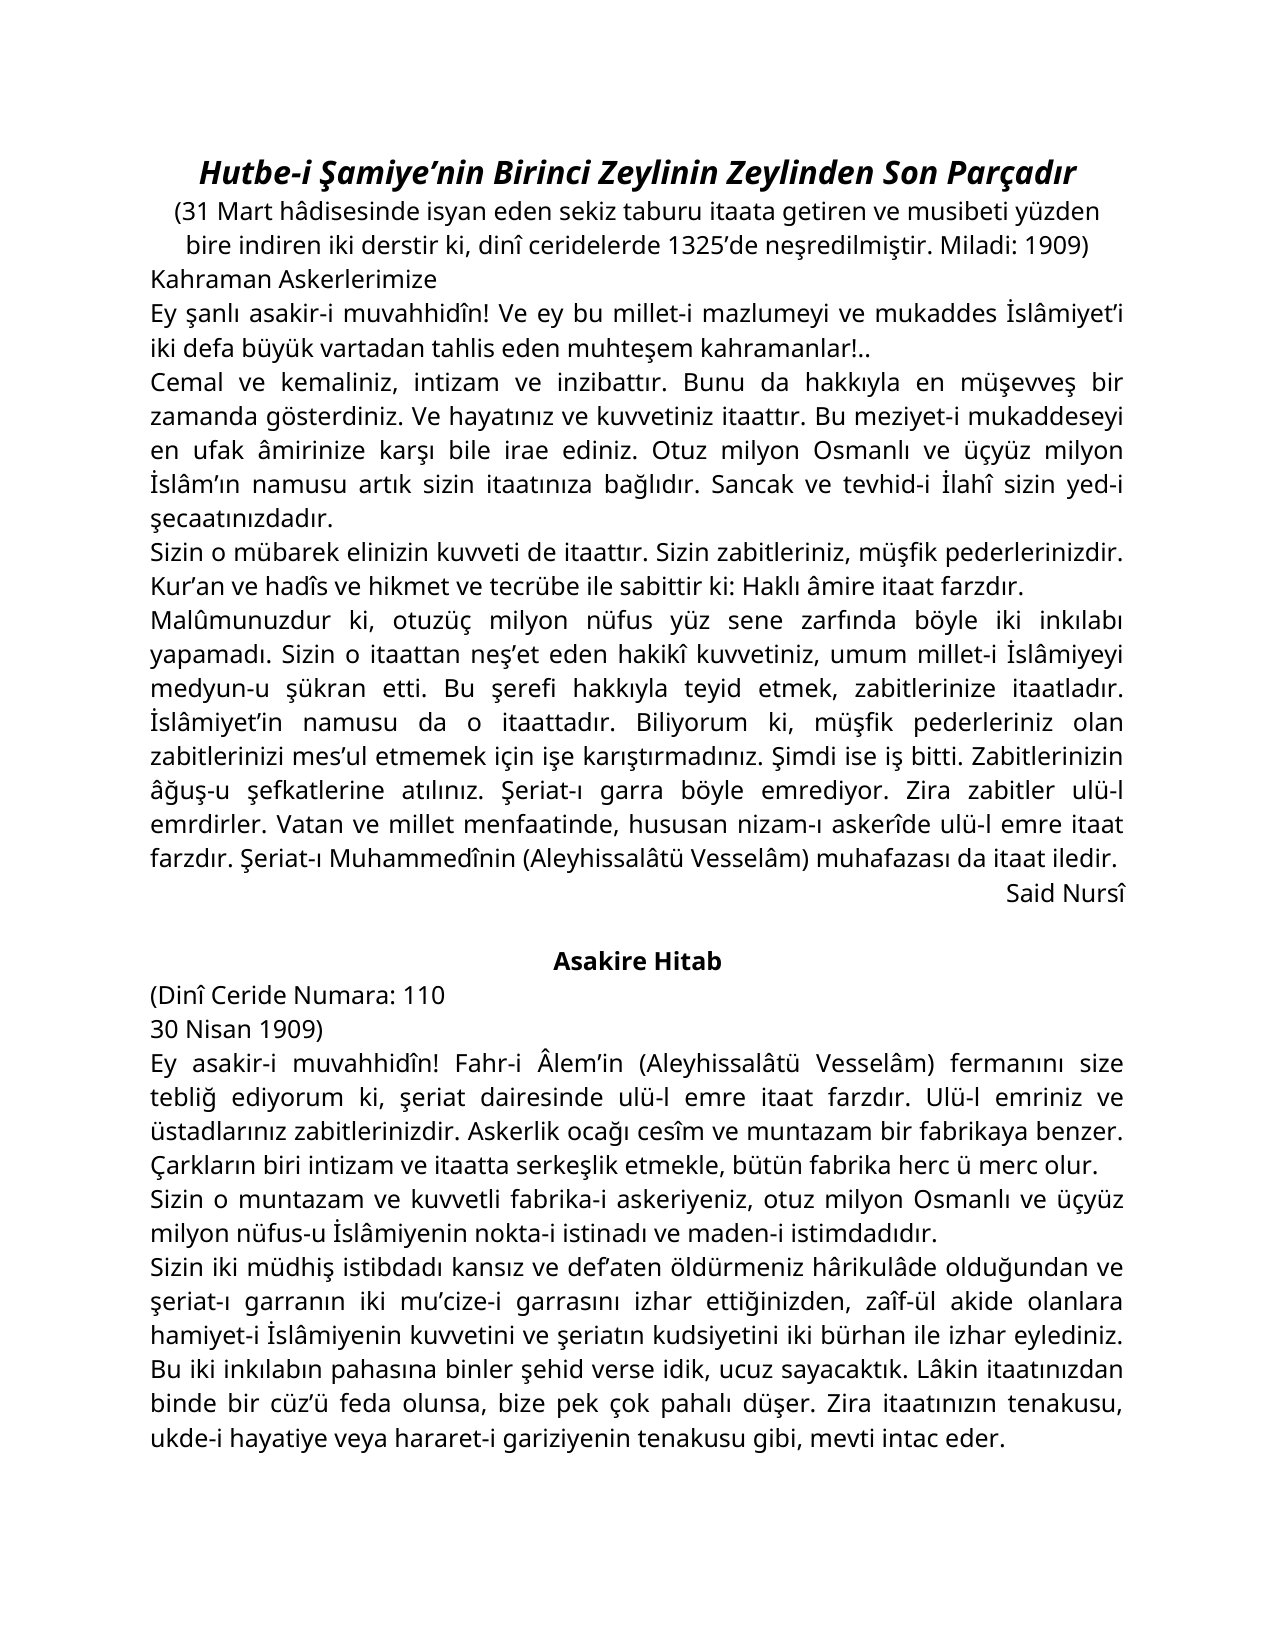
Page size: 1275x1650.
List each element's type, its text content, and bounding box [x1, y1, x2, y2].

subtitle Asakire Hitab [150, 943, 1125, 977]
text Sizin o muntazam ve kuvvetli fabrika-i askeriyeniz, otuz milyon Osmanlı ve üçyüz milyon nüfus-u İslâmiyenin nokta-i istinadı ve maden-i istimdadıdır. [150, 1182, 1125, 1250]
text Sizin o mübarek elinizin kuvveti de itaattır. Sizin zabitleriniz, müşfik pederlerinizdir. Kur’an ve hadîs ve hikmet ve tecrübe ile sabittir ki: Haklı âmire itaat farzdır. [150, 534, 1125, 603]
text Kahraman Askerlerimize [150, 262, 1125, 296]
text (Dinî Ceride Numara: 110 [150, 977, 1125, 1011]
text Ey şanlı asakir-i muvahhidîn! Ve ey bu millet-i mazlumeyi ve mukaddes İslâmiyet’i iki defa büyük vartadan tahlis eden muhteşem kahramanlar!.. [150, 296, 1125, 364]
subtitle Hutbe-i Şamiye’nin Birinci Zeylinin Zeylinden Son Parçadır [150, 150, 1125, 194]
text Ey asakir-i muvahhidîn! Fahr-i Âlem’in (Aleyhissalâtü Vesselâm) fermanını size tebliğ ediyorum ki, şeriat dairesinde ulü-l emre itaat farzdır. Ulü-l emriniz ve üstadlarınız zabitlerinizdir. Askerlik ocağı cesîm ve muntazam bir fabrikaya benzer. Çarkların biri intizam ve itaatta serkeşlik etmekle, bütün fabrika herc ü merc olur. [150, 1046, 1125, 1182]
text Malûmunuzdur ki, otuzüç milyon nüfus yüz sene zarfında böyle iki inkılabı yapamadı. Sizin o itaattan neş’et eden hakikî kuvvetiniz, umum millet-i İslâmiyeyi medyun-u şükran etti. Bu şerefi hakkıyla teyid etmek, zabitlerinize itaatladır. İslâmiyet’in namusu da o itaattadır. Biliyorum ki, müşfik pederleriniz olan zabitlerinizi mes’ul etmemek için işe karıştırmadınız. Şimdi ise iş bitti. Zabitlerinizin âğuş-u şefkatlerine atılınız. Şeriat-ı garra böyle emrediyor. Zira zabitler ulü-l emrdirler. Vatan ve millet menfaatinde, hususan nizam-ı askerîde ulü-l emre itaat farzdır. Şeriat-ı Muhammedînin (Aleyhissalâtü Vesselâm) muhafazası da itaat iledir. [150, 603, 1125, 875]
text 30 Nisan 1909) [150, 1011, 1125, 1046]
text (31 Mart hâdisesinde isyan eden sekiz taburu itaata getiren ve musibeti yüzden bire indiren iki derstir ki, dinî ceridelerde 1325’de neşredilmiştir. Miladi: 1909) [150, 194, 1125, 262]
text Sizin iki müdhiş istibdadı kansız ve def’aten öldürmeniz hârikulâde olduğundan ve şeriat-ı garranın iki mu’cize-i garrasını izhar ettiğinizden, zaîf-ül akide olanlara hamiyet-i İslâmiyenin kuvvetini ve şeriatın kudsiyetini iki bürhan ile izhar eylediniz. Bu iki inkılabın pahasına binler şehid verse idik, ucuz sayacaktık. Lâkin itaatınızdan binde bir cüz’ü feda olunsa, bize pek çok pahalı düşer. Zira itaatınızın tenakusu, ukde-i hayatiye veya hararet-i gariziyenin tenakusu gibi, mevti intac eder. [150, 1250, 1125, 1454]
text Said Nursî [150, 875, 1125, 909]
text Cemal ve kemaliniz, intizam ve inzibattır. Bunu da hakkıyla en müşevveş bir zamanda gösterdiniz. Ve hayatınız ve kuvvetiniz itaattır. Bu meziyet-i mukaddeseyi en ufak âmirinize karşı bile irae ediniz. Otuz milyon Osmanlı ve üçyüz milyon İslâm’ın namusu artık sizin itaatınıza bağlıdır. Sancak ve tevhid-i İlahî sizin yed-i şecaatınızdadır. [150, 364, 1125, 534]
